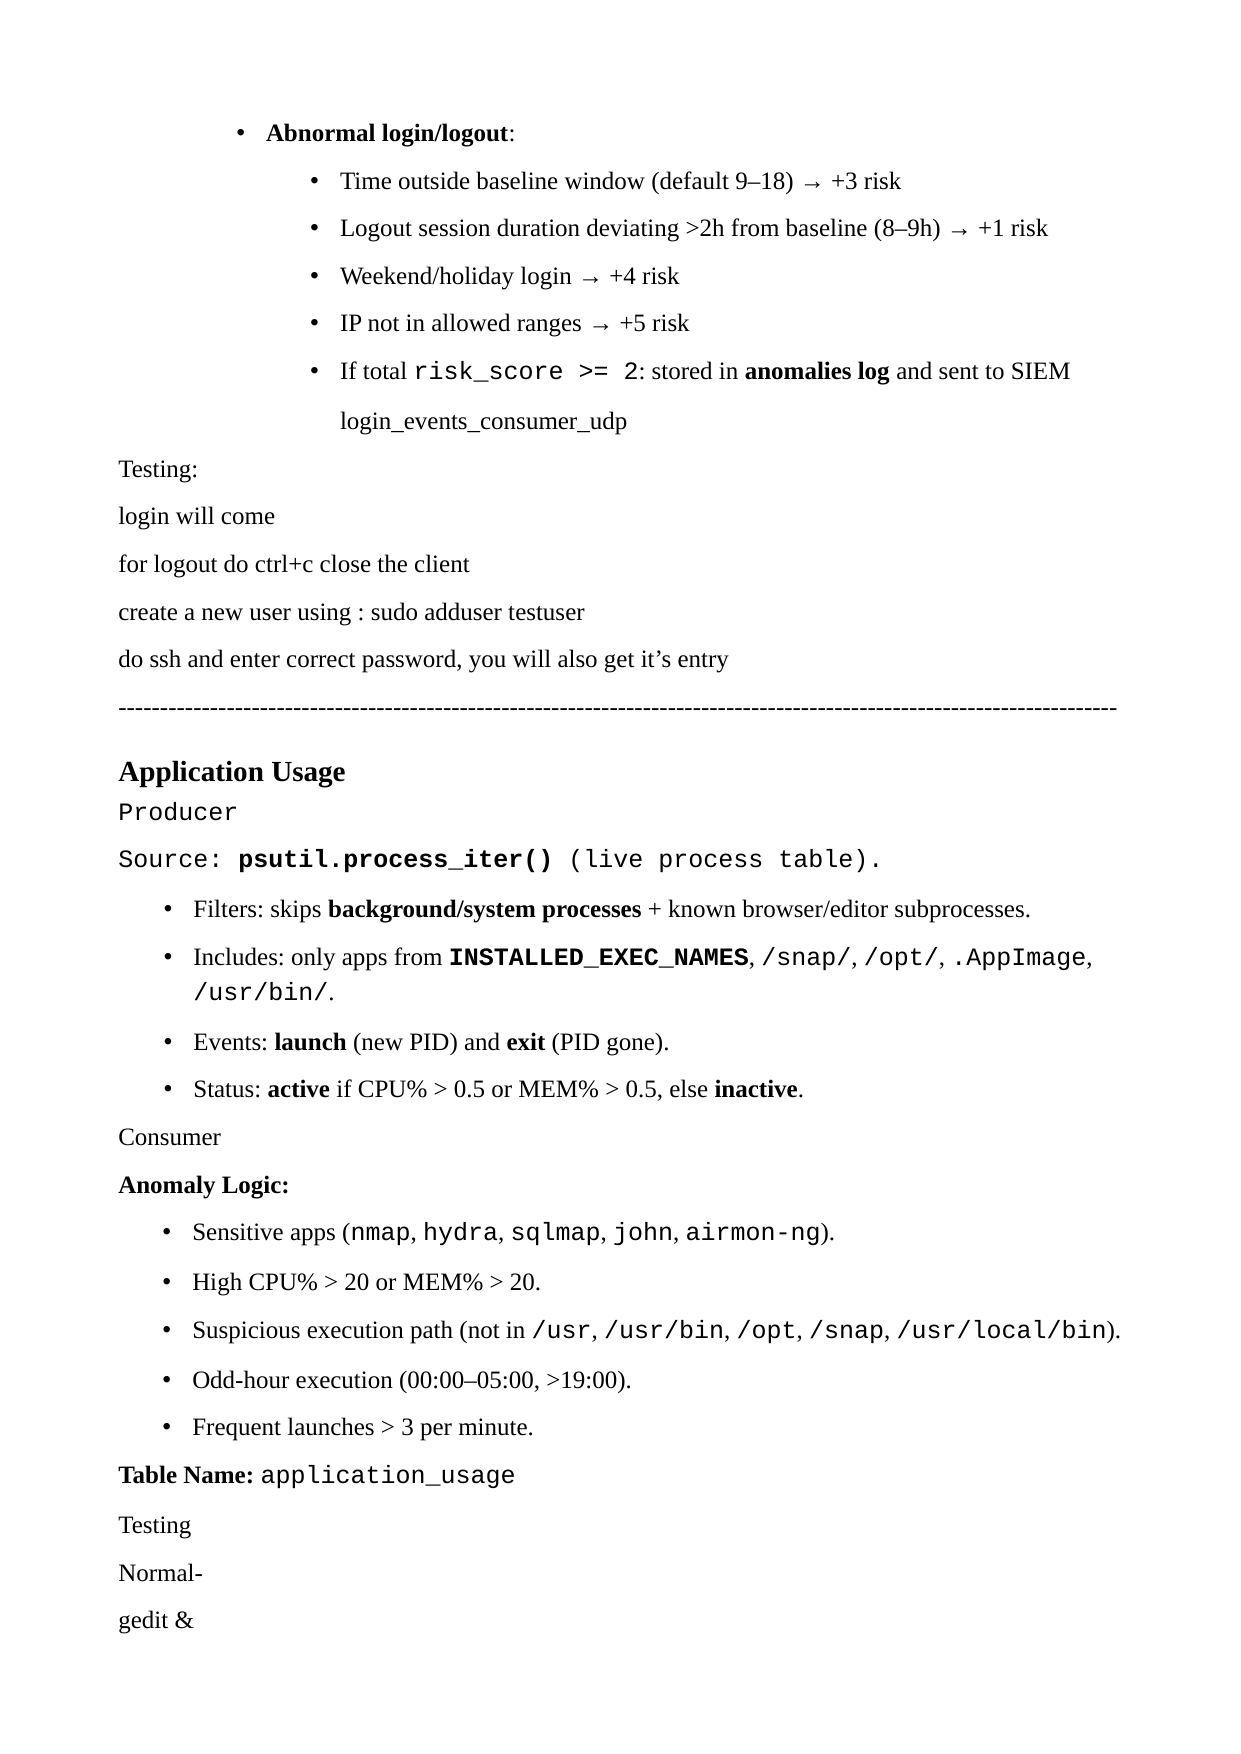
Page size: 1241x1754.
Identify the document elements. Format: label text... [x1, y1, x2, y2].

text do ssh and enter correct password, you will also get it’s entry [118, 644, 1122, 673]
list Logout session duration deviating >2h from baseline (8–9h) → +1 risk [310, 213, 1122, 242]
list Includes: only apps from INSTALLED_EXEC_NAMES, /snap/, /opt/, .AppImage, /usr/bin/. [164, 942, 1122, 1008]
text Testing [118, 1510, 1122, 1539]
text login will come [118, 501, 1122, 530]
list login_events_consumer_udp [310, 406, 1122, 435]
list Abnormal login/logout: [236, 118, 1122, 147]
list IP not in allowed ranges → +5 risk [310, 308, 1122, 337]
text for logout do ctrl+c close the client [118, 549, 1122, 578]
text Producer [118, 800, 1122, 828]
text gedit & [118, 1605, 1122, 1634]
list Suspicious execution path (not in /usr, /usr/bin, /opt, /snap, /usr/local/bin). [162, 1315, 1122, 1346]
text Normal- [118, 1558, 1122, 1586]
text ------------------------------------------------------------------------------------------------------------------------ [118, 692, 1122, 721]
list Time outside baseline window (default 9–18) → +3 risk [310, 166, 1122, 194]
list Weekend/holiday login → +4 risk [310, 261, 1122, 290]
list Frequent launches > 3 per minute. [162, 1412, 1122, 1441]
text Anomaly Logic: [118, 1170, 1122, 1198]
list Events: launch (new PID) and exit (PID gone). [164, 1027, 1122, 1056]
text Source: psutil.process_iter() (live process table). [118, 847, 1122, 875]
list Sensitive apps (nmap, hydra, sqlmap, john, airmon-ng). [162, 1217, 1122, 1248]
text Table Name: application_usage [118, 1460, 1122, 1491]
list Status: active if CPU% > 0.5 or MEM% > 0.5, else inactive. [164, 1074, 1122, 1103]
text create a new user using : sudo adduser testuser [118, 597, 1122, 625]
text Consumer [118, 1122, 1122, 1151]
list If total risk_score >= 2: stored in anomalies log and sent to SIEM [310, 356, 1122, 387]
subtitle Application Usage [118, 754, 1122, 787]
text Testing: [118, 454, 1122, 482]
list Filters: skips background/system processes + known browser/editor subprocesses. [164, 894, 1122, 923]
list Odd-hour execution (00:00–05:00, >19:00). [162, 1365, 1122, 1394]
list High CPU% > 20 or MEM% > 20. [162, 1267, 1122, 1296]
